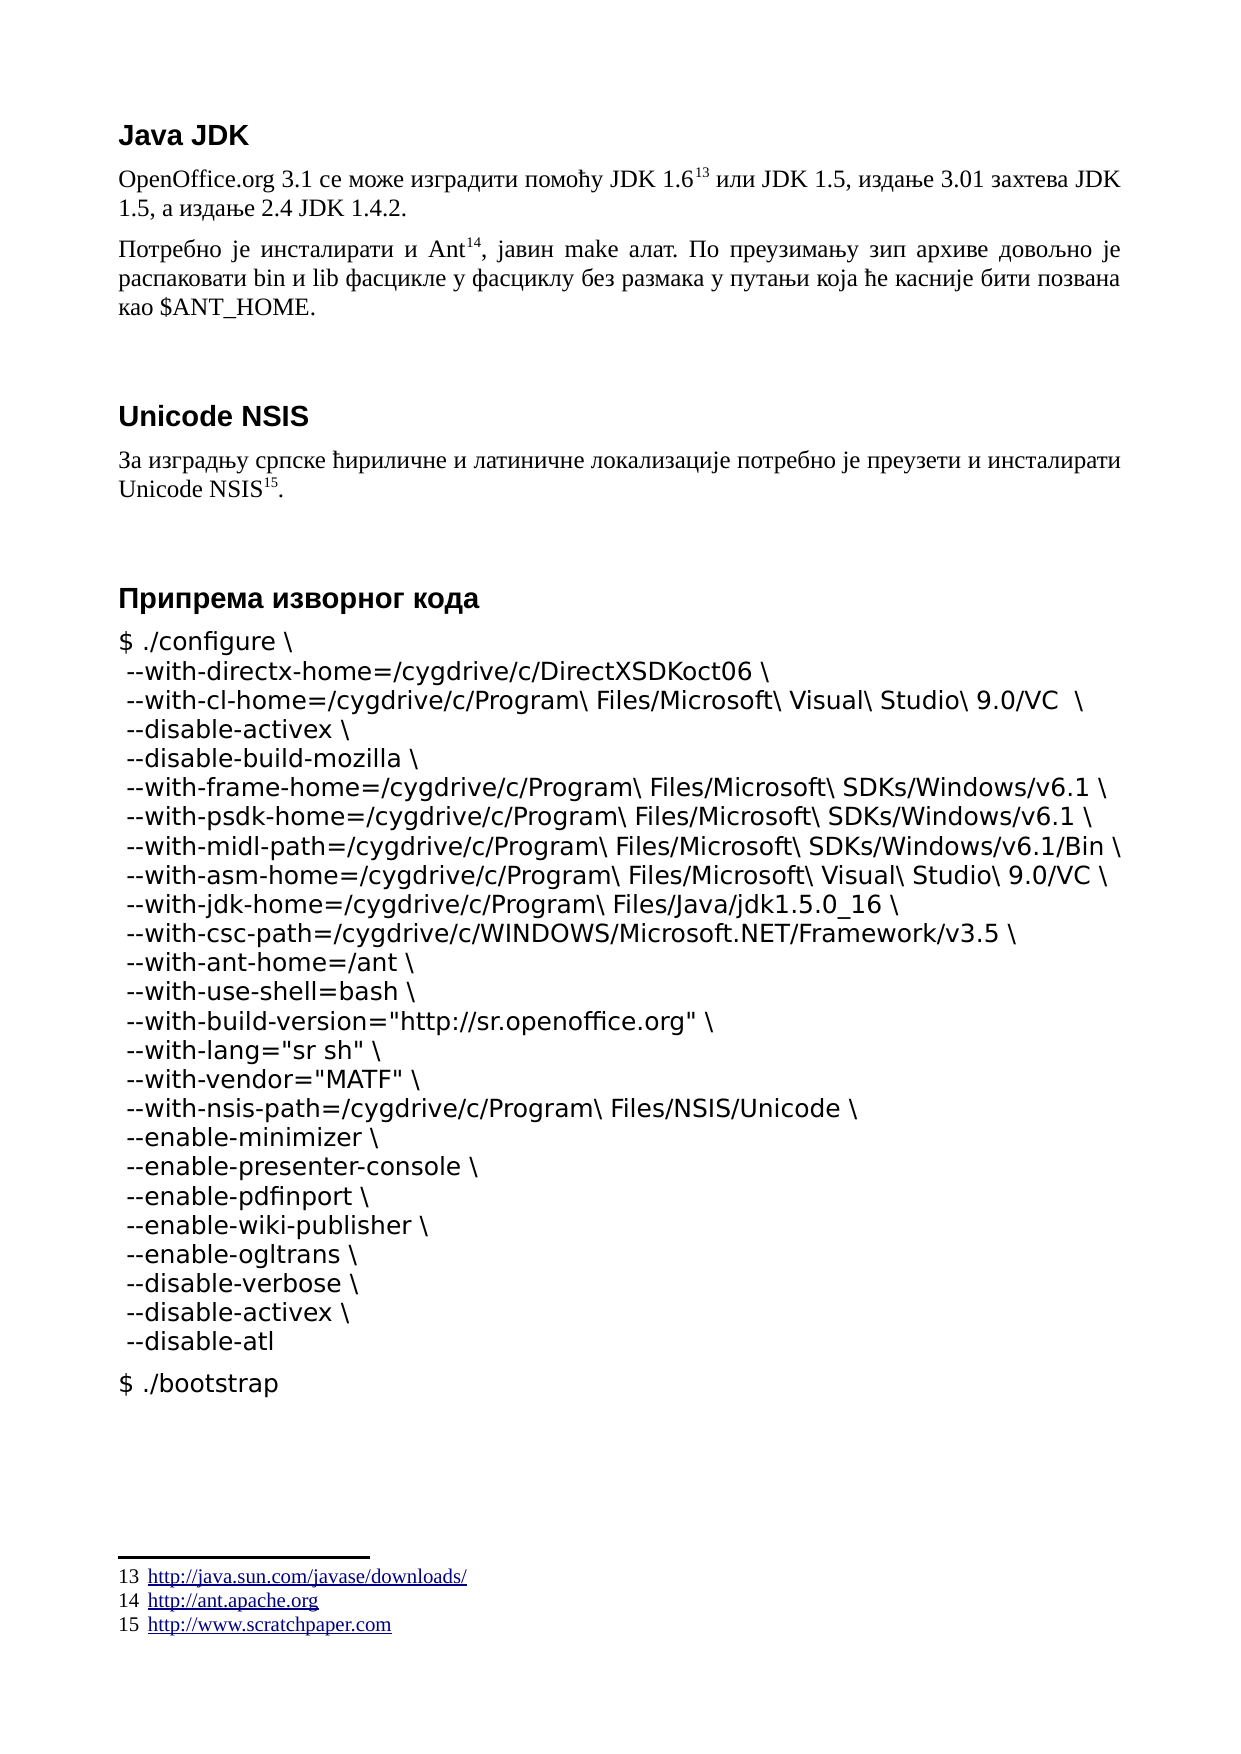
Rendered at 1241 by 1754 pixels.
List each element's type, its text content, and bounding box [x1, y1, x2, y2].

text http://ant.apache.org [118, 1588, 1122, 1612]
subtitle Припрема изворног кода [118, 581, 1122, 615]
text $ ./configure \ --with-directx-home=/cygdrive/c/DirectXSDKoct06 \ --with-cl-home=/cygdrive/c/Program\ Files/Microsoft\ Visual\ Studio\ 9.0/VC \ --disable-activex \ --disable-build-mozilla \ --with-frame-home=/cygdrive/c/Program\ Files/Microsoft\ SDKs/Windows/v6.1 \ --with-psdk-home=/cygdrive/c/Program\ Files/Microsoft\ SDKs/Windows/v6.1 \ --with-midl-path=/cygdrive/c/Program\ Files/Microsoft\ SDKs/Windows/v6.1/Bin \ --with-asm-home=/cygdrive/c/Program\ Files/Microsoft\ Visual\ Studio\ 9.0/VC \ --with-jdk-home=/cygdrive/c/Program\ Files/Java/jdk1.5.0_16 \ --with-csc-path=/cygdrive/c/WINDOWS/Microsoft.NET/Framework/v3.5 \ --with-ant-home=/ant \ --with-use-shell=bash \ --with-build-version="http://sr.openoffice.org" \ --with-lang="sr sh" \ --with-vendor="MATF" \ --with-nsis-path=/cygdrive/c/Program\ Files/NSIS/Unicode \ --enable-minimizer \ --enable-presenter-console \ --enable-pdfinport \ --enable-wiki-publisher \ --enable-ogltrans \ --disable-verbose \ --disable-activex \ --disable-atl [118, 627, 1122, 1357]
subtitle Java JDK [118, 118, 1122, 152]
text $ ./bootstrap [118, 1369, 1122, 1398]
text За изградњу српске ћириличне и латиничне локализације потребно је преузети и инсталирати Unicode NSIS. [118, 445, 1122, 503]
text http://java.sun.com/javase/downloads/ [118, 1563, 1122, 1588]
subtitle Unicode NSIS [118, 399, 1122, 433]
text Потребно је инсталирати и Ant, јавин make алат. По преузимању зип архиве довољно је распаковати bin и lib фасцикле у фасциклу без размака у путањи која ће касније бити позвана као $ANT_HOME. [118, 234, 1122, 320]
text http://www.scratchpaper.com [118, 1612, 1122, 1636]
text OpenOffice.org 3.1 се може изградити помоћу JDK 1.6 или JDK 1.5, издање 3.01 захтева JDK 1.5, а издање 2.4 JDK 1.4.2. [118, 164, 1122, 222]
